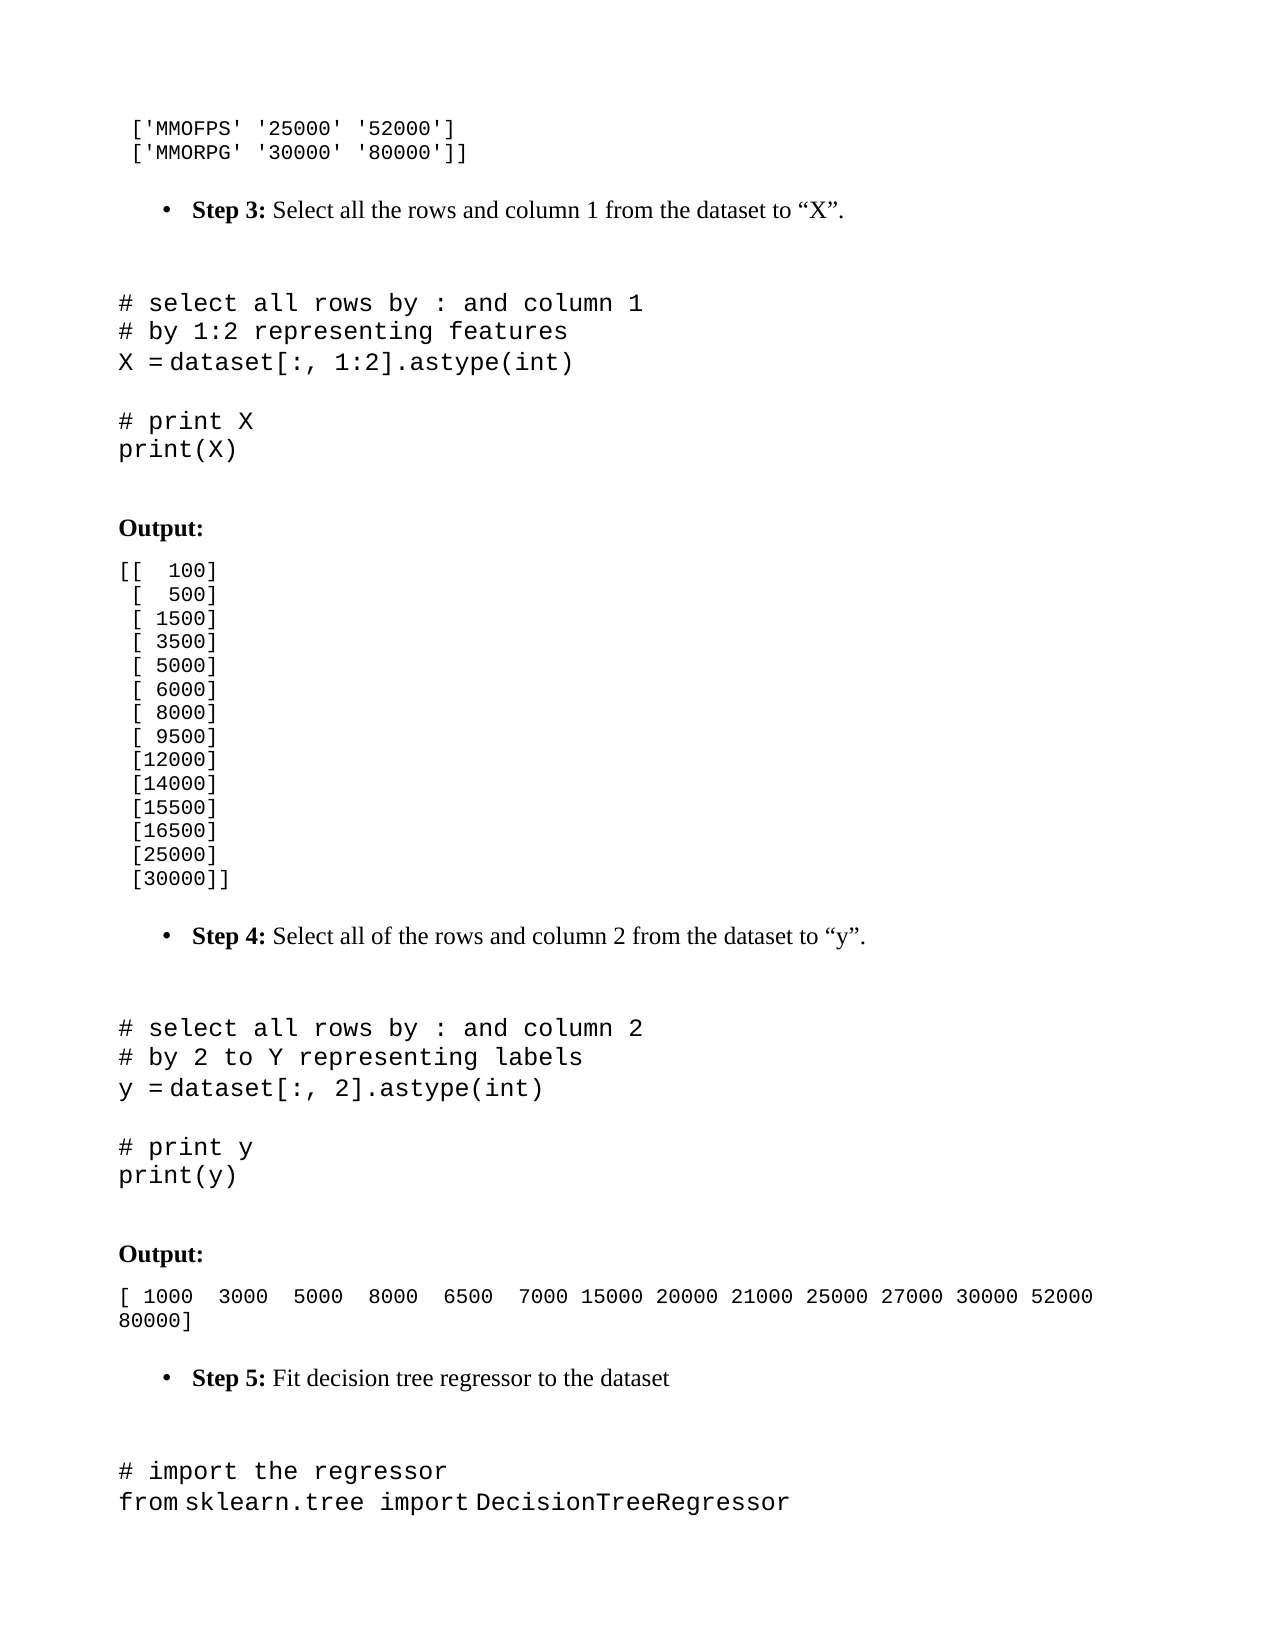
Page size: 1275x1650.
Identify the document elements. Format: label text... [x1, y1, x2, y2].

text [ 1500] [118, 608, 1157, 631]
text Output: [118, 1239, 1157, 1267]
text [14000] [118, 773, 1157, 797]
text [ 8000] [118, 702, 1157, 726]
text [15500] [118, 797, 1157, 820]
text [ 1000 3000 5000 8000 6500 7000 15000 20000 21000 25000 27000 30000 52000 80000] [118, 1286, 1157, 1333]
text Output: [118, 513, 1157, 541]
list Step 3: Select all the rows and column 1 from the dataset to “X”. [162, 195, 1157, 224]
table_header # select all rows by : and column 2 # by 2 to Y representing labels y = dataset[:, 2].astype(int) # print y print(y) [118, 1016, 657, 1191]
text [ 3500] [118, 631, 1157, 655]
table_header # select all rows by : and column 1 # by 1:2 representing features X = dataset[:, 1:2].astype(int) # print X print(X) [118, 290, 657, 465]
text [ 9500] [118, 726, 1157, 749]
text [ 5000] [118, 655, 1157, 678]
text [16500] [118, 820, 1157, 844]
text [[ 100] [118, 560, 1157, 584]
table_header # import the regressor from sklearn.tree import DecisionTreeRegressor [118, 1458, 894, 1517]
text [25000] [118, 844, 1157, 868]
list Step 4: Select all of the rows and column 2 from the dataset to “y”. [162, 921, 1157, 949]
text [30000]] [118, 868, 1157, 891]
text ['MMOFPS' '25000' '52000'] [118, 118, 1157, 142]
text ['MMORPG' '30000' '80000']] [118, 142, 1157, 165]
list Step 5: Fit decision tree regressor to the dataset [162, 1363, 1157, 1392]
text [ 6000] [118, 678, 1157, 702]
text [ 500] [118, 584, 1157, 608]
text [12000] [118, 749, 1157, 773]
